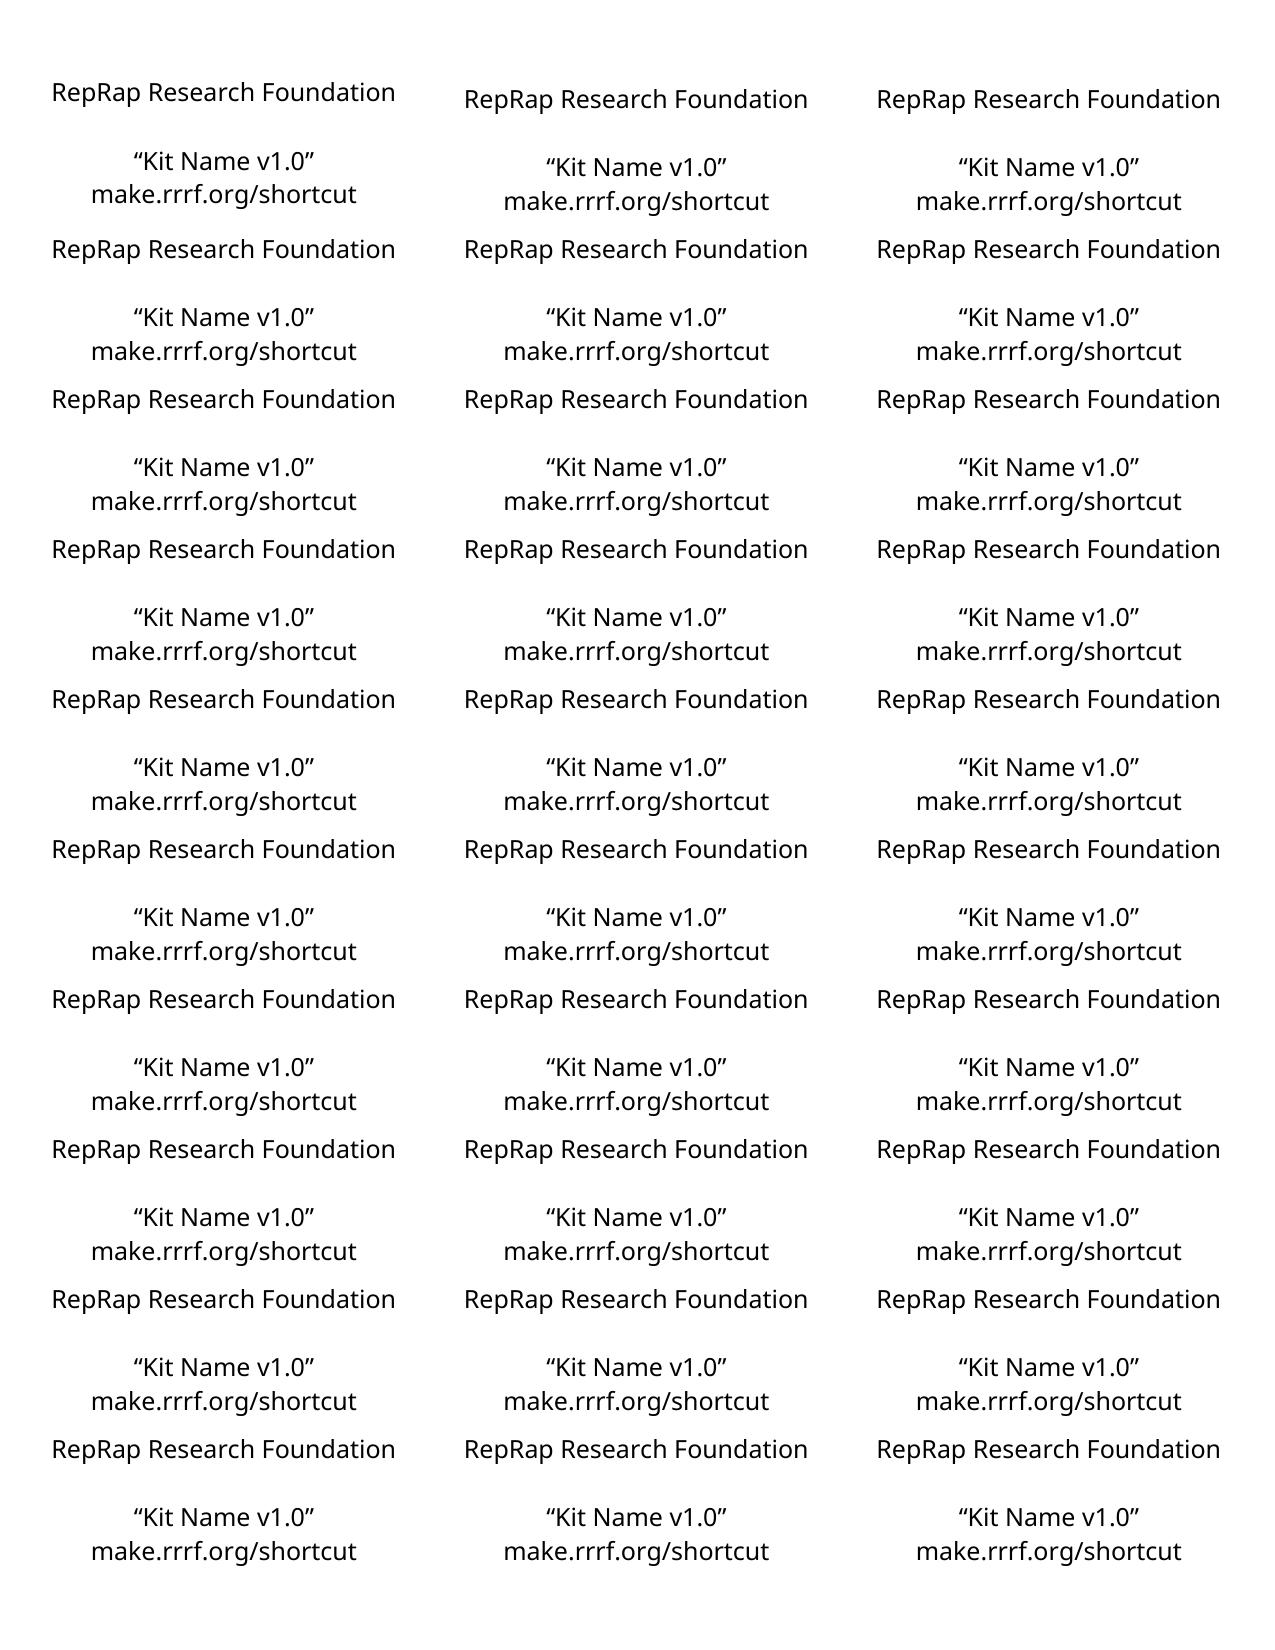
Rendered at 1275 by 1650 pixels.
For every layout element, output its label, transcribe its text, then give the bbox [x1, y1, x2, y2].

table_cell [421, 225, 439, 375]
table_cell [833, 825, 852, 975]
table_cell [421, 1425, 439, 1575]
table_cell RepRap Research Foundation “Kit Name v1.0” make.rrrf.org/shortcut [439, 225, 833, 375]
table_cell RepRap Research Foundation “Kit Name v1.0” make.rrrf.org/shortcut [27, 1425, 421, 1575]
table_cell RepRap Research Foundation “Kit Name v1.0” make.rrrf.org/shortcut [27, 375, 421, 525]
table_cell [421, 825, 439, 975]
table_cell RepRap Research Foundation “Kit Name v1.0” make.rrrf.org/shortcut [852, 1275, 1246, 1425]
table_cell [833, 1275, 852, 1425]
table_header RepRap Research Foundation “Kit Name v1.0” make.rrrf.org/shortcut [852, 75, 1246, 225]
table_header [833, 75, 852, 225]
table_cell [833, 675, 852, 825]
table_cell RepRap Research Foundation “Kit Name v1.0” make.rrrf.org/shortcut [439, 1425, 833, 1575]
table_cell RepRap Research Foundation “Kit Name v1.0” make.rrrf.org/shortcut [852, 825, 1246, 975]
table_cell RepRap Research Foundation “Kit Name v1.0” make.rrrf.org/shortcut [852, 675, 1246, 825]
table_cell RepRap Research Foundation “Kit Name v1.0” make.rrrf.org/shortcut [439, 825, 833, 975]
table_cell RepRap Research Foundation “Kit Name v1.0” make.rrrf.org/shortcut [439, 1275, 833, 1425]
table_cell RepRap Research Foundation “Kit Name v1.0” make.rrrf.org/shortcut [439, 675, 833, 825]
table_cell RepRap Research Foundation “Kit Name v1.0” make.rrrf.org/shortcut [439, 525, 833, 675]
table_cell [833, 525, 852, 675]
table_cell [833, 225, 852, 375]
table_cell [421, 975, 439, 1125]
table_cell RepRap Research Foundation “Kit Name v1.0” make.rrrf.org/shortcut [852, 1125, 1246, 1275]
table_header RepRap Research Foundation “Kit Name v1.0” make.rrrf.org/shortcut [27, 75, 421, 225]
table_cell RepRap Research Foundation “Kit Name v1.0” make.rrrf.org/shortcut [27, 225, 421, 375]
table_cell RepRap Research Foundation “Kit Name v1.0” make.rrrf.org/shortcut [852, 1425, 1246, 1575]
table_cell [421, 675, 439, 825]
table_cell [421, 375, 439, 525]
table_cell RepRap Research Foundation “Kit Name v1.0” make.rrrf.org/shortcut [852, 375, 1246, 525]
table_cell RepRap Research Foundation “Kit Name v1.0” make.rrrf.org/shortcut [27, 525, 421, 675]
table_cell RepRap Research Foundation “Kit Name v1.0” make.rrrf.org/shortcut [439, 375, 833, 525]
table_cell RepRap Research Foundation “Kit Name v1.0” make.rrrf.org/shortcut [852, 225, 1246, 375]
table_cell [421, 1275, 439, 1425]
table_cell [833, 975, 852, 1125]
table_cell [833, 1425, 852, 1575]
table_header [421, 75, 439, 225]
table_cell [833, 375, 852, 525]
table_header RepRap Research Foundation “Kit Name v1.0” make.rrrf.org/shortcut [439, 75, 833, 225]
table_cell [421, 1125, 439, 1275]
table_cell RepRap Research Foundation “Kit Name v1.0” make.rrrf.org/shortcut [439, 1125, 833, 1275]
table_cell RepRap Research Foundation “Kit Name v1.0” make.rrrf.org/shortcut [852, 525, 1246, 675]
table_cell RepRap Research Foundation “Kit Name v1.0” make.rrrf.org/shortcut [27, 1275, 421, 1425]
table_cell RepRap Research Foundation “Kit Name v1.0” make.rrrf.org/shortcut [27, 675, 421, 825]
table_cell RepRap Research Foundation “Kit Name v1.0” make.rrrf.org/shortcut [852, 975, 1246, 1125]
table_cell RepRap Research Foundation “Kit Name v1.0” make.rrrf.org/shortcut [27, 825, 421, 975]
table_cell RepRap Research Foundation “Kit Name v1.0” make.rrrf.org/shortcut [27, 975, 421, 1125]
table_cell RepRap Research Foundation “Kit Name v1.0” make.rrrf.org/shortcut [439, 975, 833, 1125]
table_cell [421, 525, 439, 675]
table_cell RepRap Research Foundation “Kit Name v1.0” make.rrrf.org/shortcut [27, 1125, 421, 1275]
table_cell [833, 1125, 852, 1275]
